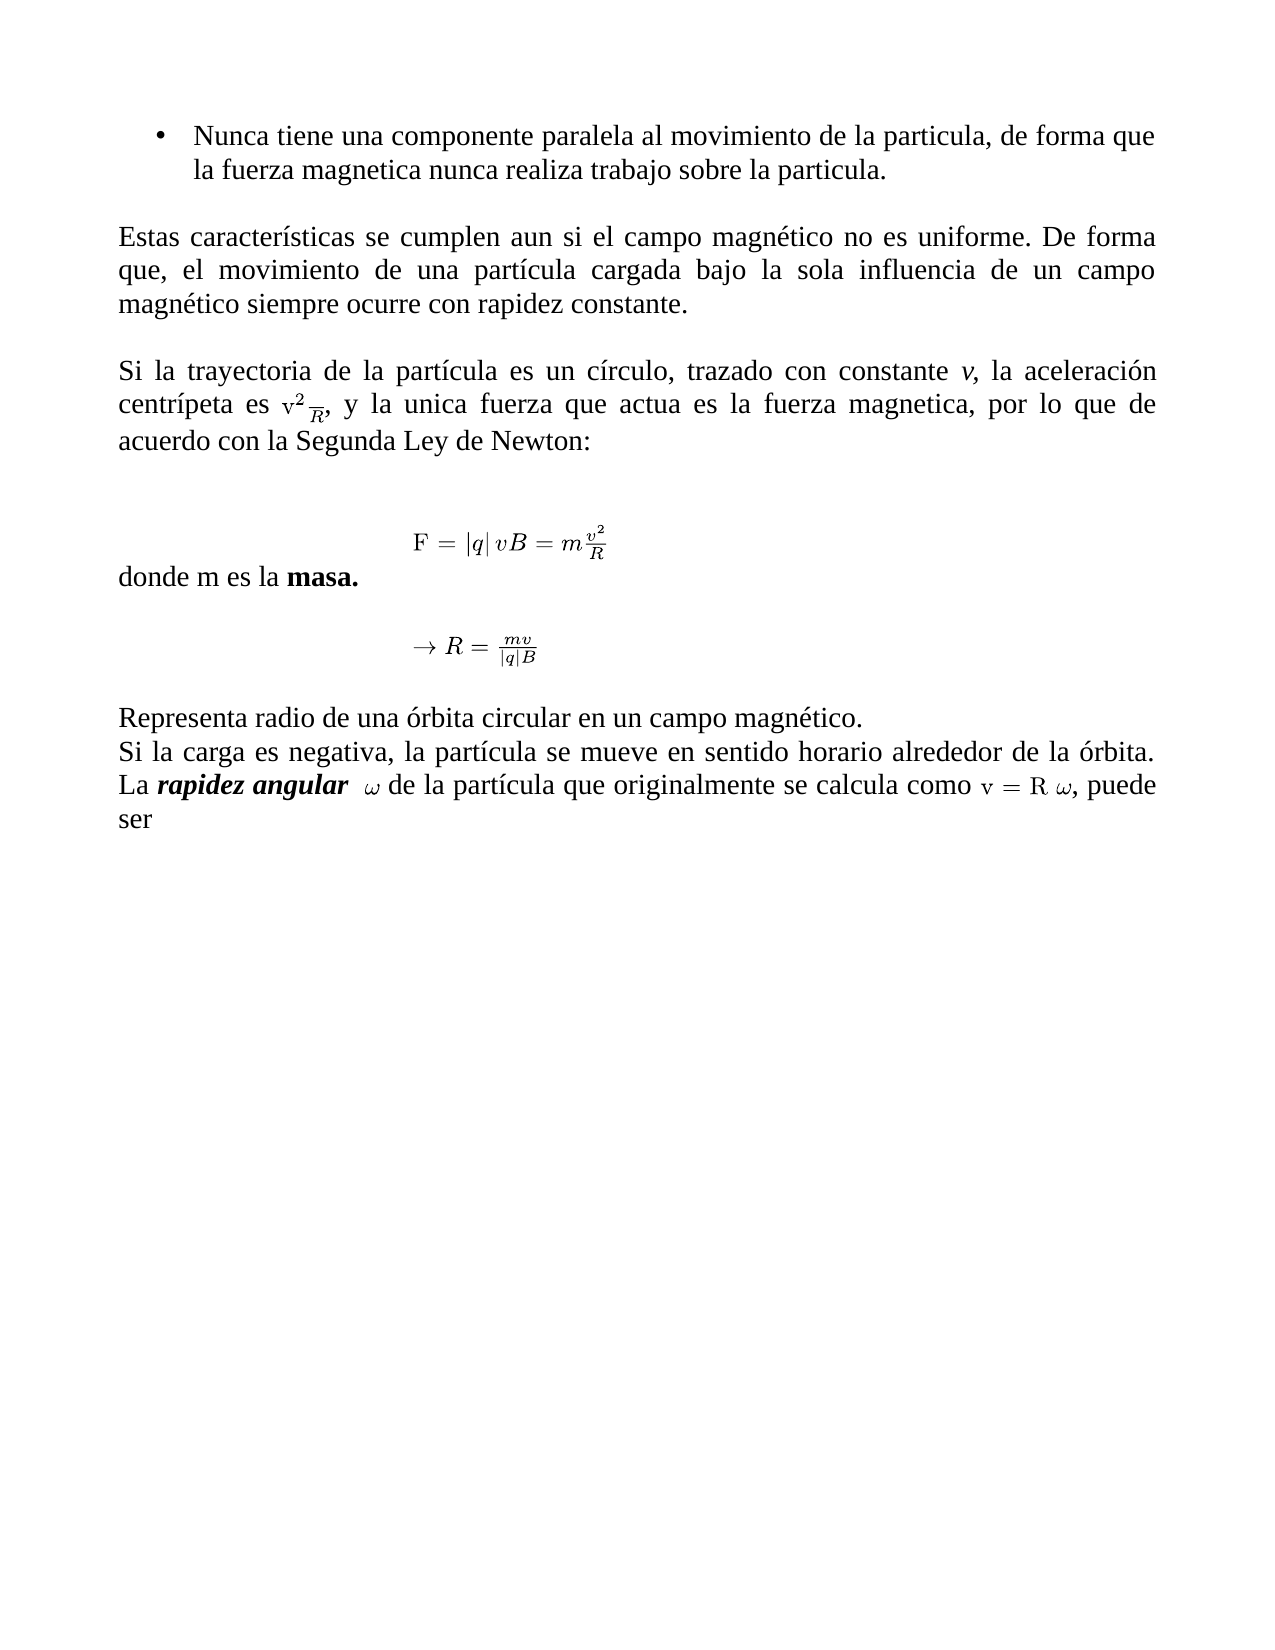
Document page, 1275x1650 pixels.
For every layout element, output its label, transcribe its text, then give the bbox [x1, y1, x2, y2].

text donde m es la masa. [118, 559, 1157, 593]
text Estas características se cumplen aun si el campo magnético no es uniforme. De forma que, el movimiento de una partícula cargada bajo la sola influencia de un campo magnético siempre ocurre con rapidez constante. [118, 219, 1157, 319]
text Si la carga es negativa, la partícula se mueve en sentido horario alrededor de la órbita. La rapidez angular de la partícula que originalmente se calcula como , puede ser [118, 734, 1157, 834]
text Representa radio de una órbita circular en un campo magnético. [118, 700, 1157, 734]
list Nunca tiene una componente paralela al movimiento de la particula, de forma que la fuerza magnetica nunca realiza trabajo sobre la particula. [156, 118, 1157, 185]
text Si la trayectoria de la partícula es un círculo, trazado con constante v, la aceleración centrípeta es , y la unica fuerza que actua es la fuerza magnetica, por lo que de acuerdo con la Segunda Ley de Newton: [118, 353, 1157, 456]
